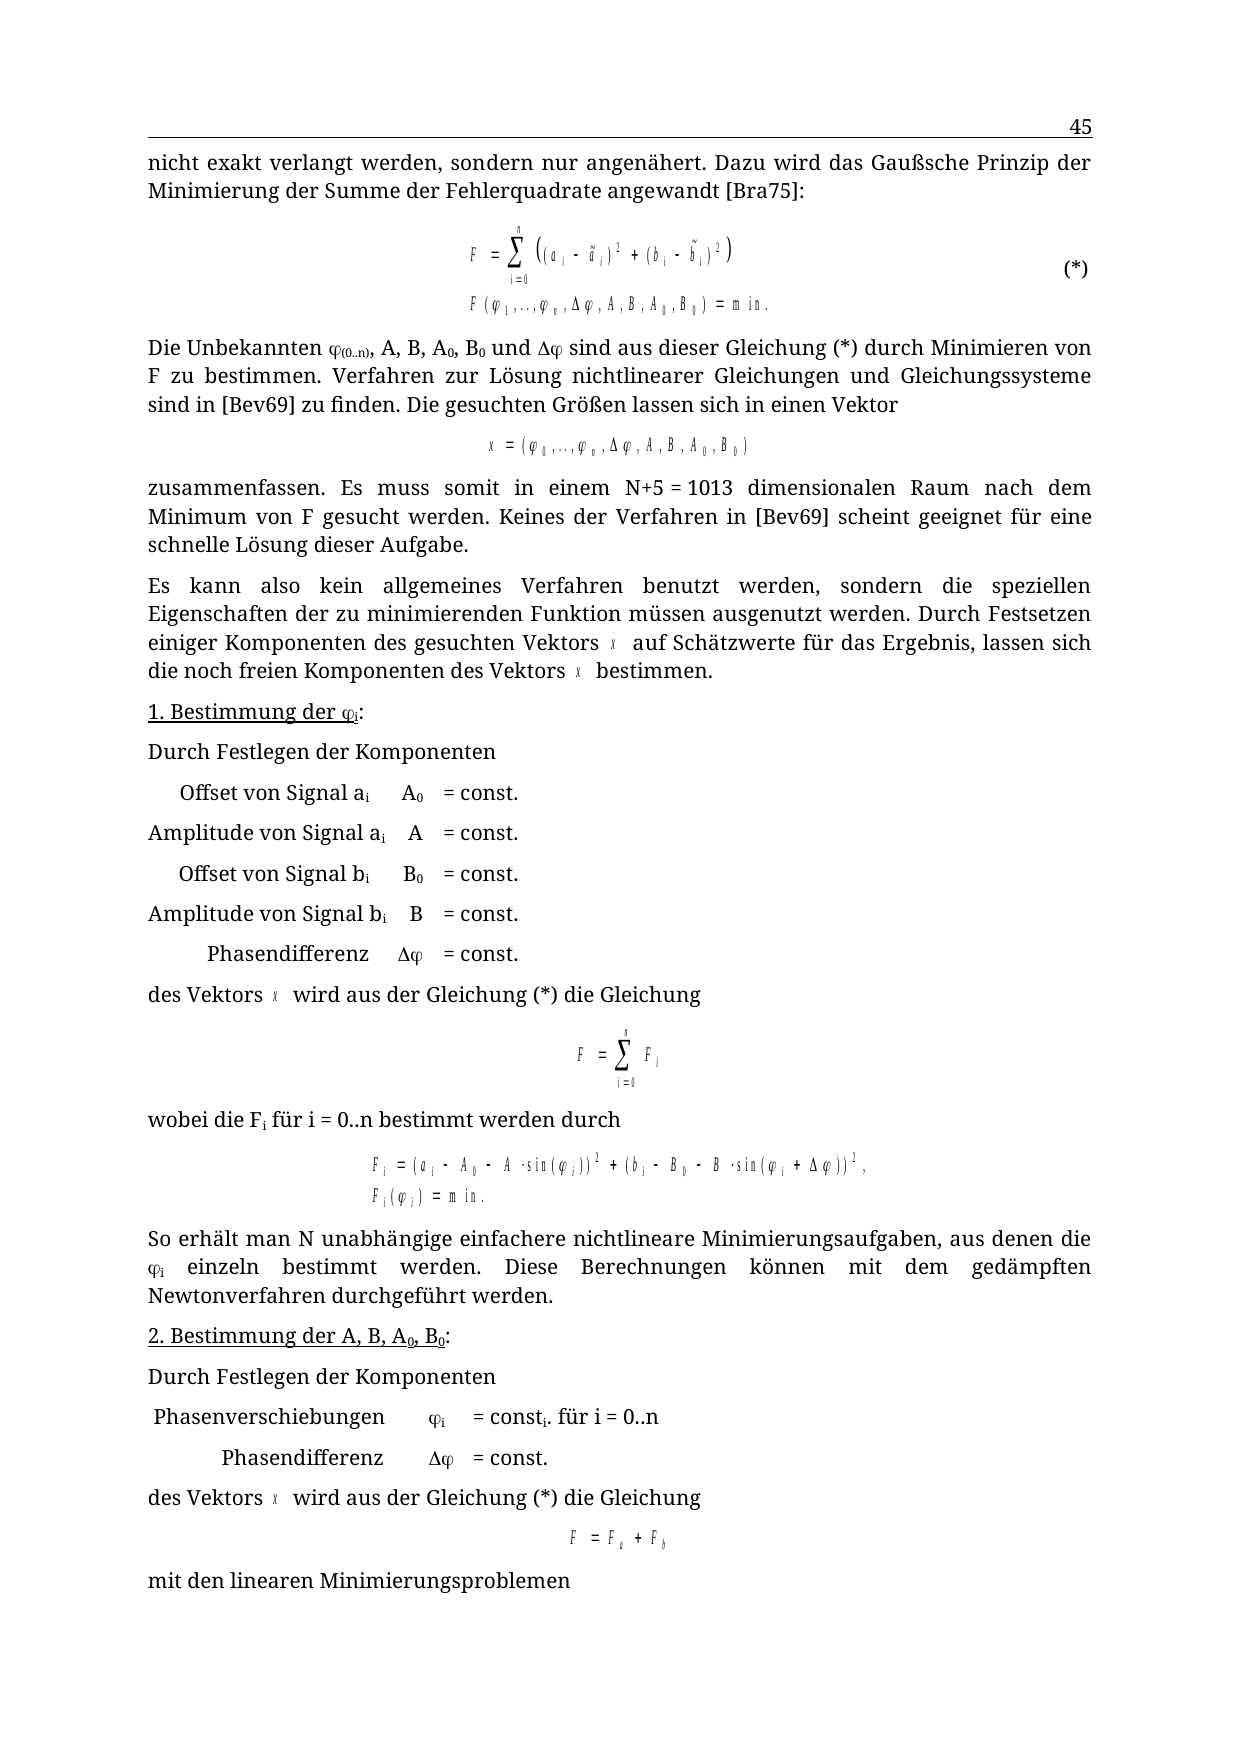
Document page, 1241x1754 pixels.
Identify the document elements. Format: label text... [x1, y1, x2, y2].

text nicht exakt verlangt werden, son­dern nur angenähert. Dazu wird das Gaußsche Prinzip der Minimierung der Summe der Fehlerquadrate ange­wandt [Bra75]: [148, 148, 1092, 205]
text So erhält man N unabhängige einfachere nichtlineare Minimierungsaufgaben, aus denen die i einzeln be­stimmt werden. Diese Berechnungen können mit dem gedämpften Newtonverfahren durchgeführt werden. [148, 1224, 1092, 1309]
text (*) [148, 217, 1092, 321]
text Durch Festlegen der Komponenten [148, 1362, 1092, 1390]
text Die Unbekannten (0..n), A, B, A0, B0 und  sind aus dieser Gleichung (*) durch Minimieren von F zu bestim­men. Verfahren zur Lösung nichtlinearer Gleichungen und Gleichungssysteme sind in [Bev69] zu finden. Die gesuchten Größen lassen sich in einen Vektor [148, 333, 1092, 418]
text Offset von Signal bi B0 = const. [148, 858, 1092, 887]
text Phasendifferenz  = const. [148, 939, 1092, 968]
text mit den linearen Minimierungsproblemen [148, 1566, 1092, 1595]
text Amplitude von Signal ai A = const. [148, 818, 1092, 847]
text wobei die Fi für i = 0..n bestimmt werden durch [148, 1105, 1092, 1133]
text des Vektors wird aus der Gleichung (*) die Gleichung [148, 980, 1092, 1008]
text 1. Bestimmung der i: [148, 697, 1092, 725]
text 2. Bestimmung der A, B, A0, B0: [148, 1321, 1092, 1350]
text des Vektors wird aus der Gleichung (*) die Gleichung [148, 1483, 1092, 1511]
text Offset von Signal ai A0 = const. [148, 778, 1092, 806]
text Durch Festlegen der Komponenten [148, 737, 1092, 766]
text zusammenfassen. Es muss somit in einem N+5 = 1013 dimensionalen Raum nach dem Minimum von F ge­sucht werden. Keines der Verfahren in [Bev69] scheint geeignet für eine schnelle Lösung dieser Aufgabe. [148, 473, 1092, 559]
text Phasenverschiebungen i = consti. für i = 0..n [148, 1402, 1092, 1431]
text Es kann also kein allgemeines Verfahren benutzt werden, sondern die speziellen Eigenschaften der zu mini­mie­renden Funktion müssen ausgenutzt werden. Durch Festsetzen einiger Komponenten des gesuchten Vek­tors auf Schätzwerte für das Ergebnis, lassen sich die noch freien Komponenten des Vektors bestimmen. [148, 571, 1092, 685]
text Amplitude von Signal bi B = const. [148, 899, 1092, 927]
text Phasendifferenz  = const. [148, 1442, 1092, 1471]
